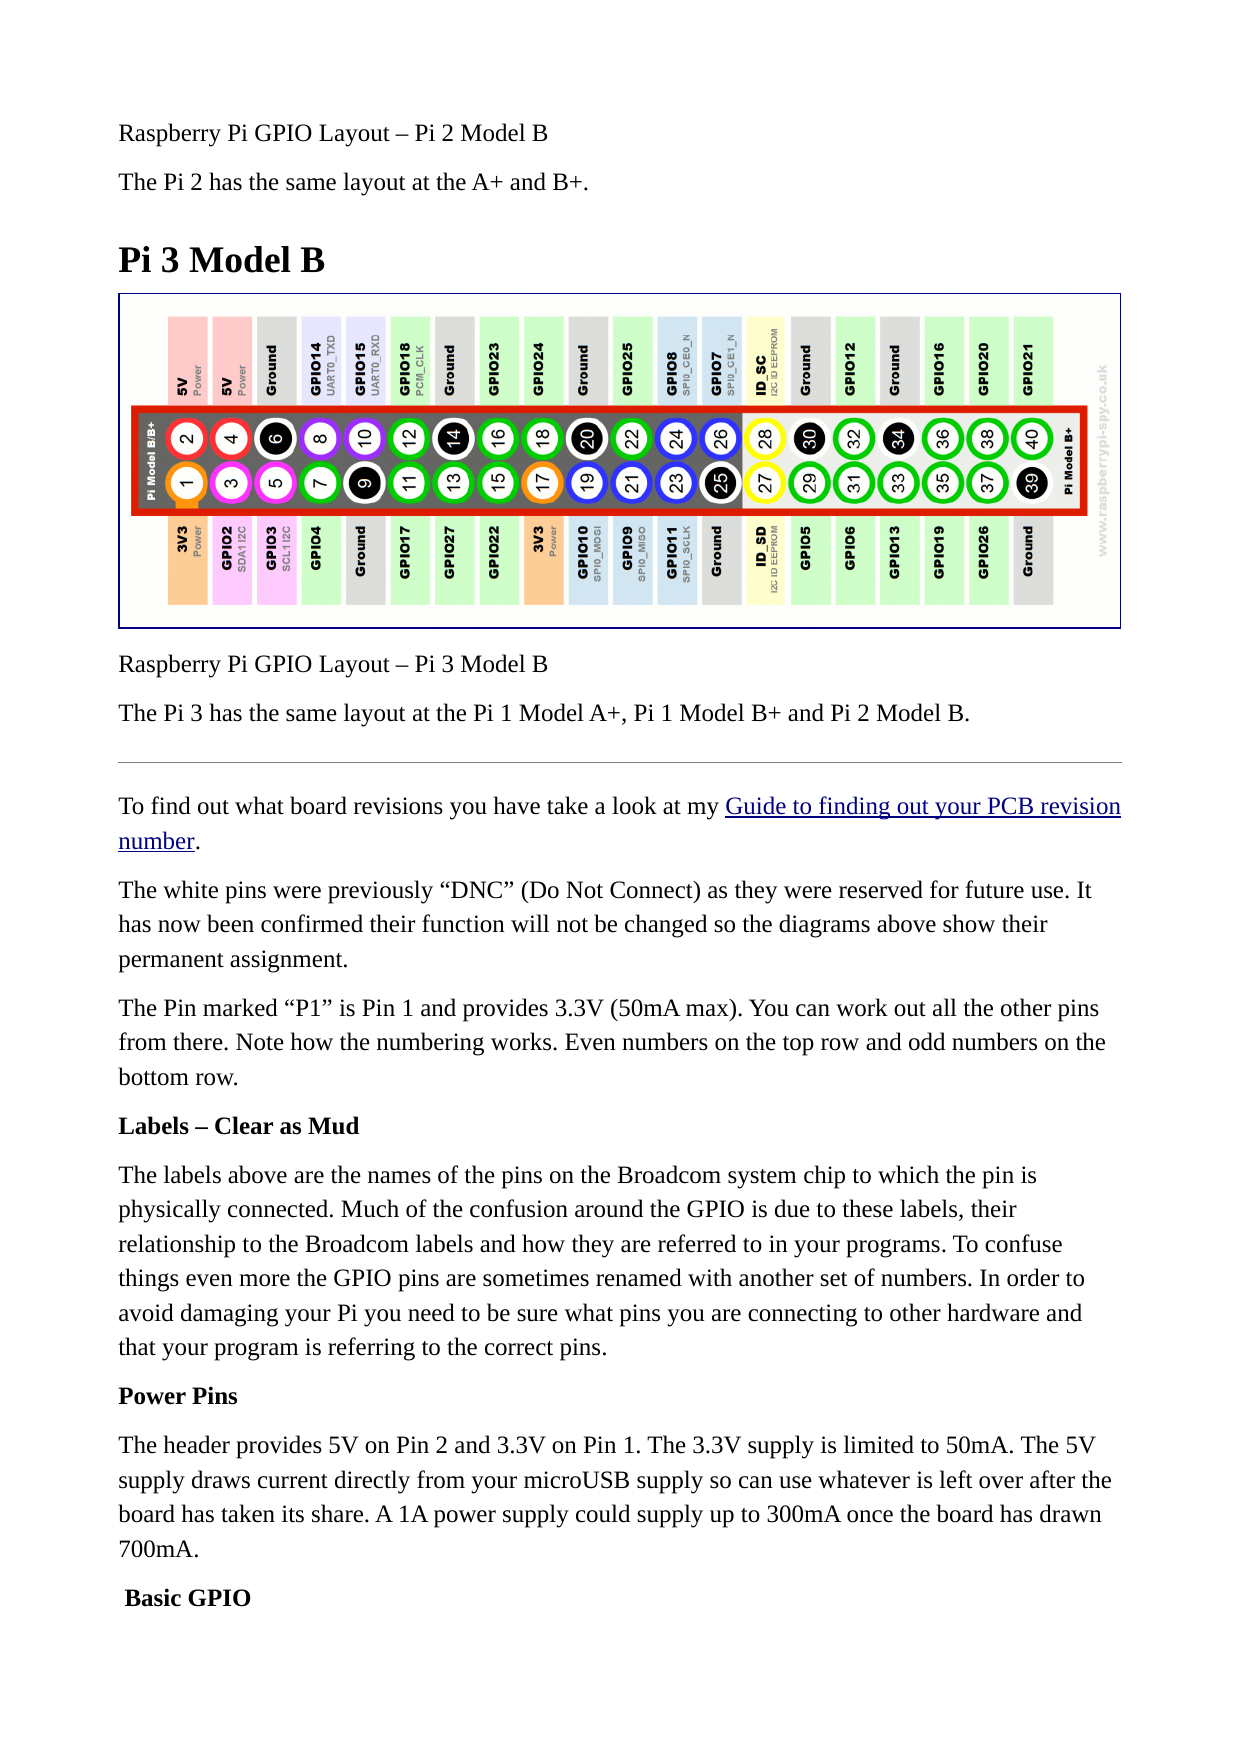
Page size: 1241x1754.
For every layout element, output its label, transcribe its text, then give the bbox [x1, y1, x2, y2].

text Power Pins [118, 1381, 1122, 1410]
text To find out what board revisions you have take a look at my Guide to finding out your PCB revision number. [118, 791, 1122, 854]
text Raspberry Pi GPIO Layout – Pi 2 Model B [118, 118, 1122, 147]
picture [120, 294, 1120, 627]
subtitle Pi 3 Model B [118, 237, 1122, 280]
text Raspberry Pi GPIO Layout – Pi 3 Model B [118, 649, 1122, 678]
text The labels above are the names of the pins on the Broadcom system chip to which the pin is physically connected. Much of the confusion around the GPIO is due to these labels, their relationship to the Broadcom labels and how they are referred to in your programs. To confuse things even more the GPIO pins are sometimes renamed with another set of numbers. In order to avoid damaging your Pi you need to be sure what pins you are connecting to other hardware and that your program is referring to the correct pins. [118, 1160, 1122, 1361]
text Labels – Clear as Mud [118, 1111, 1122, 1139]
text The Pi 3 has the same layout at the Pi 1 Model A+, Pi 1 Model B+ and Pi 2 Model B. [118, 698, 1122, 727]
text The header provides 5V on Pin 2 and 3.3V on Pin 1. The 3.3V supply is limited to 50mA. The 5V supply draws current directly from your microUSB supply so can use whatever is left over after the board has taken its share. A 1A power supply could supply up to 300mA once the board has drawn 700mA. [118, 1430, 1122, 1563]
text Basic GPIO [118, 1583, 1122, 1612]
text The white pins were previously “DNC” (Do Not Connect) as they were reserved for future use. It has now been confirmed their function will not be changed so the diagrams above show their permanent assignment. [118, 875, 1122, 972]
text The Pin marked “P1” is Pin 1 and provides 3.3V (50mA max). You can work out all the other pins from there. Note how the numbering works. Even numbers on the top row and odd numbers on the bottom row. [118, 993, 1122, 1091]
text The Pi 2 has the same layout at the A+ and B+. [118, 167, 1122, 196]
